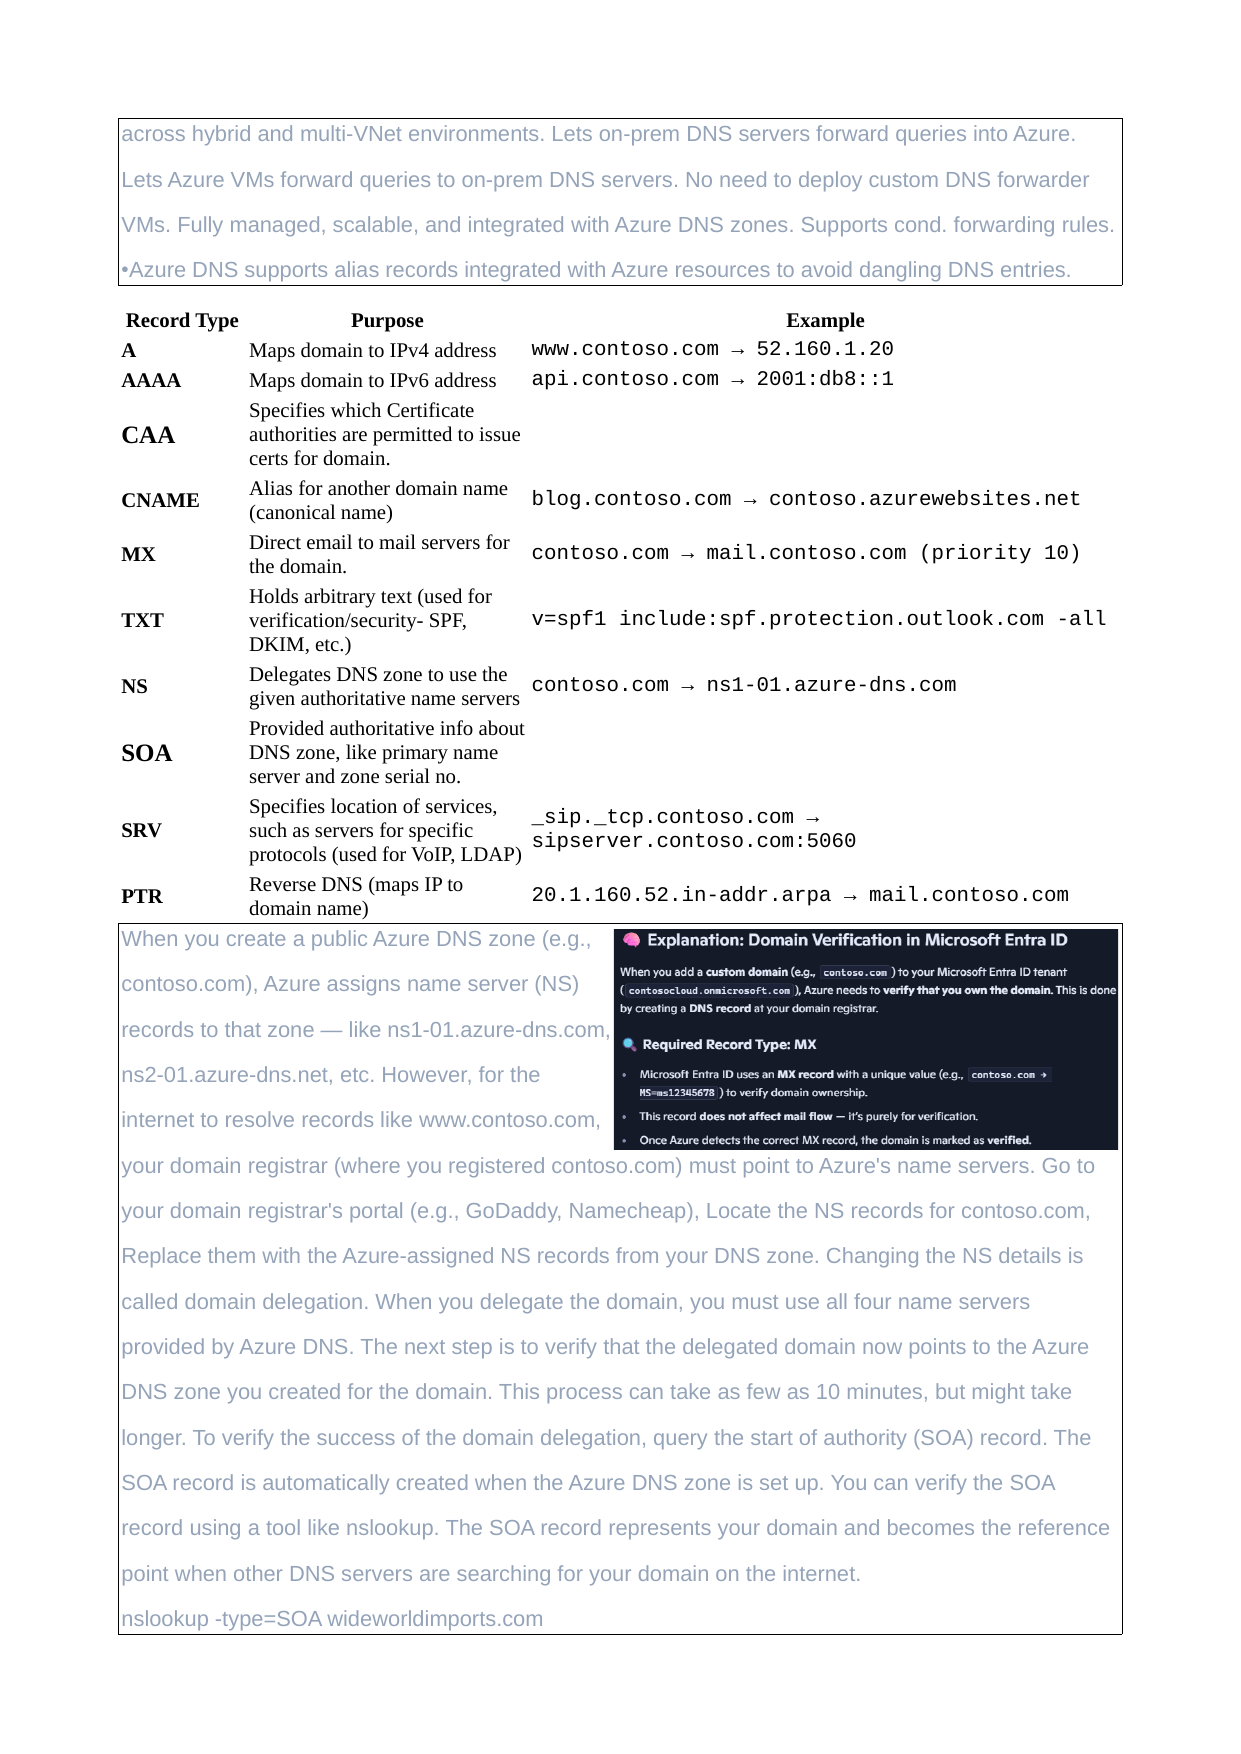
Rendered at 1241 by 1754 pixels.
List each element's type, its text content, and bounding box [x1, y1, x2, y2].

table_cell CAA [118, 395, 246, 473]
table_header Purpose [246, 305, 528, 335]
table_cell contoso.com → ns1-01.azure-dns.com [529, 659, 1122, 713]
table_cell SOA [118, 713, 246, 791]
table_cell CNAME [118, 473, 246, 527]
table_cell Specifies location of services, such as servers for specific protocols (used for VoIP, LDAP) [246, 791, 528, 869]
table_cell v=spf1 include:spf.protection.outlook.com -all [529, 581, 1122, 659]
table_cell Alias for another domain name (canonical name) [246, 473, 528, 527]
table_cell Reverse DNS (maps IP to domain name) [246, 869, 528, 923]
table_cell Direct email to mail servers for the domain. [246, 527, 528, 581]
table_cell Specifies which Certificate authorities are permitted to issue certs for domain. [246, 395, 528, 473]
list across hybrid and multi-VNet environments. Lets on-prem DNS servers forward queries into Azure. Lets Azure VMs forward queries to on-prem DNS servers. No need to deploy custom DNS forwarder VMs. Fully managed, scalable, and integrated with Azure DNS zones. Supports cond. forwarding rules. [119, 119, 1122, 237]
picture [613, 929, 1119, 1150]
table_cell contoso.com → mail.contoso.com (priority 10) [529, 527, 1122, 581]
table_cell A [118, 335, 246, 365]
table_cell TXT [118, 581, 246, 659]
text When you create a public Azure DNS zone (e.g., contoso.com), Azure assigns name server (NS) records to that zone — like ns1-01.azure-dns.com, ns2-01.azure-dns.net, etc. However, for the internet to resolve records like www.contoso.com, your domain registrar (where you registered contoso.com) must point to Azure's name servers. Go to your domain registrar's portal (e.g., GoDaddy, Namecheap), Locate the NS records for contoso.com, Replace them with the Azure-assigned NS records from your DNS zone. Changing the NS details is called domain delegation. When you delegate the domain, you must use all four name servers provided by Azure DNS. The next step is to verify that the delegated domain now points to the Azure DNS zone you created for the domain. This process can take as few as 10 minutes, but might take longer. To verify the success of the domain delegation, query the start of authority (SOA) record. The SOA record is automatically created when the Azure DNS zone is set up. You can verify the SOA record using a tool like nslookup. The SOA record represents your domain and becomes the reference point when other DNS servers are searching for your domain on the internet. [119, 924, 1122, 1586]
table_cell SRV [118, 791, 246, 869]
table_cell www.contoso.com → 52.160.1.20 [529, 335, 1122, 365]
table_cell Maps domain to IPv4 address [246, 335, 528, 365]
table_cell [529, 395, 1122, 473]
table_cell Maps domain to IPv6 address [246, 365, 528, 395]
table_header Record Type [118, 305, 246, 335]
table_cell api.contoso.com → 2001:db8::1 [529, 365, 1122, 395]
table_cell Delegates DNS zone to use the given authoritative name servers [246, 659, 528, 713]
table_cell _sip._tcp.contoso.com → sipserver.contoso.com:5060 [529, 791, 1122, 869]
list Azure DNS supports alias records integrated with Azure resources to avoid dangling DNS entries. [119, 254, 1122, 285]
table_cell [529, 713, 1122, 791]
table_cell PTR [118, 869, 246, 923]
table_cell MX [118, 527, 246, 581]
table_header Example [529, 305, 1122, 335]
table_cell NS [118, 659, 246, 713]
table_cell 20.1.160.52.in-addr.arpa → mail.contoso.com [529, 869, 1122, 923]
text nslookup -type=SOA wideworldimports.com [119, 1603, 1122, 1634]
table_cell blog.contoso.com → contoso.azurewebsites.net [529, 473, 1122, 527]
table_cell Provided authoritative info about DNS zone, like primary name server and zone serial no. [246, 713, 528, 791]
table_cell Holds arbitrary text (used for verification/security- SPF, DKIM, etc.) [246, 581, 528, 659]
table_cell AAAA [118, 365, 246, 395]
